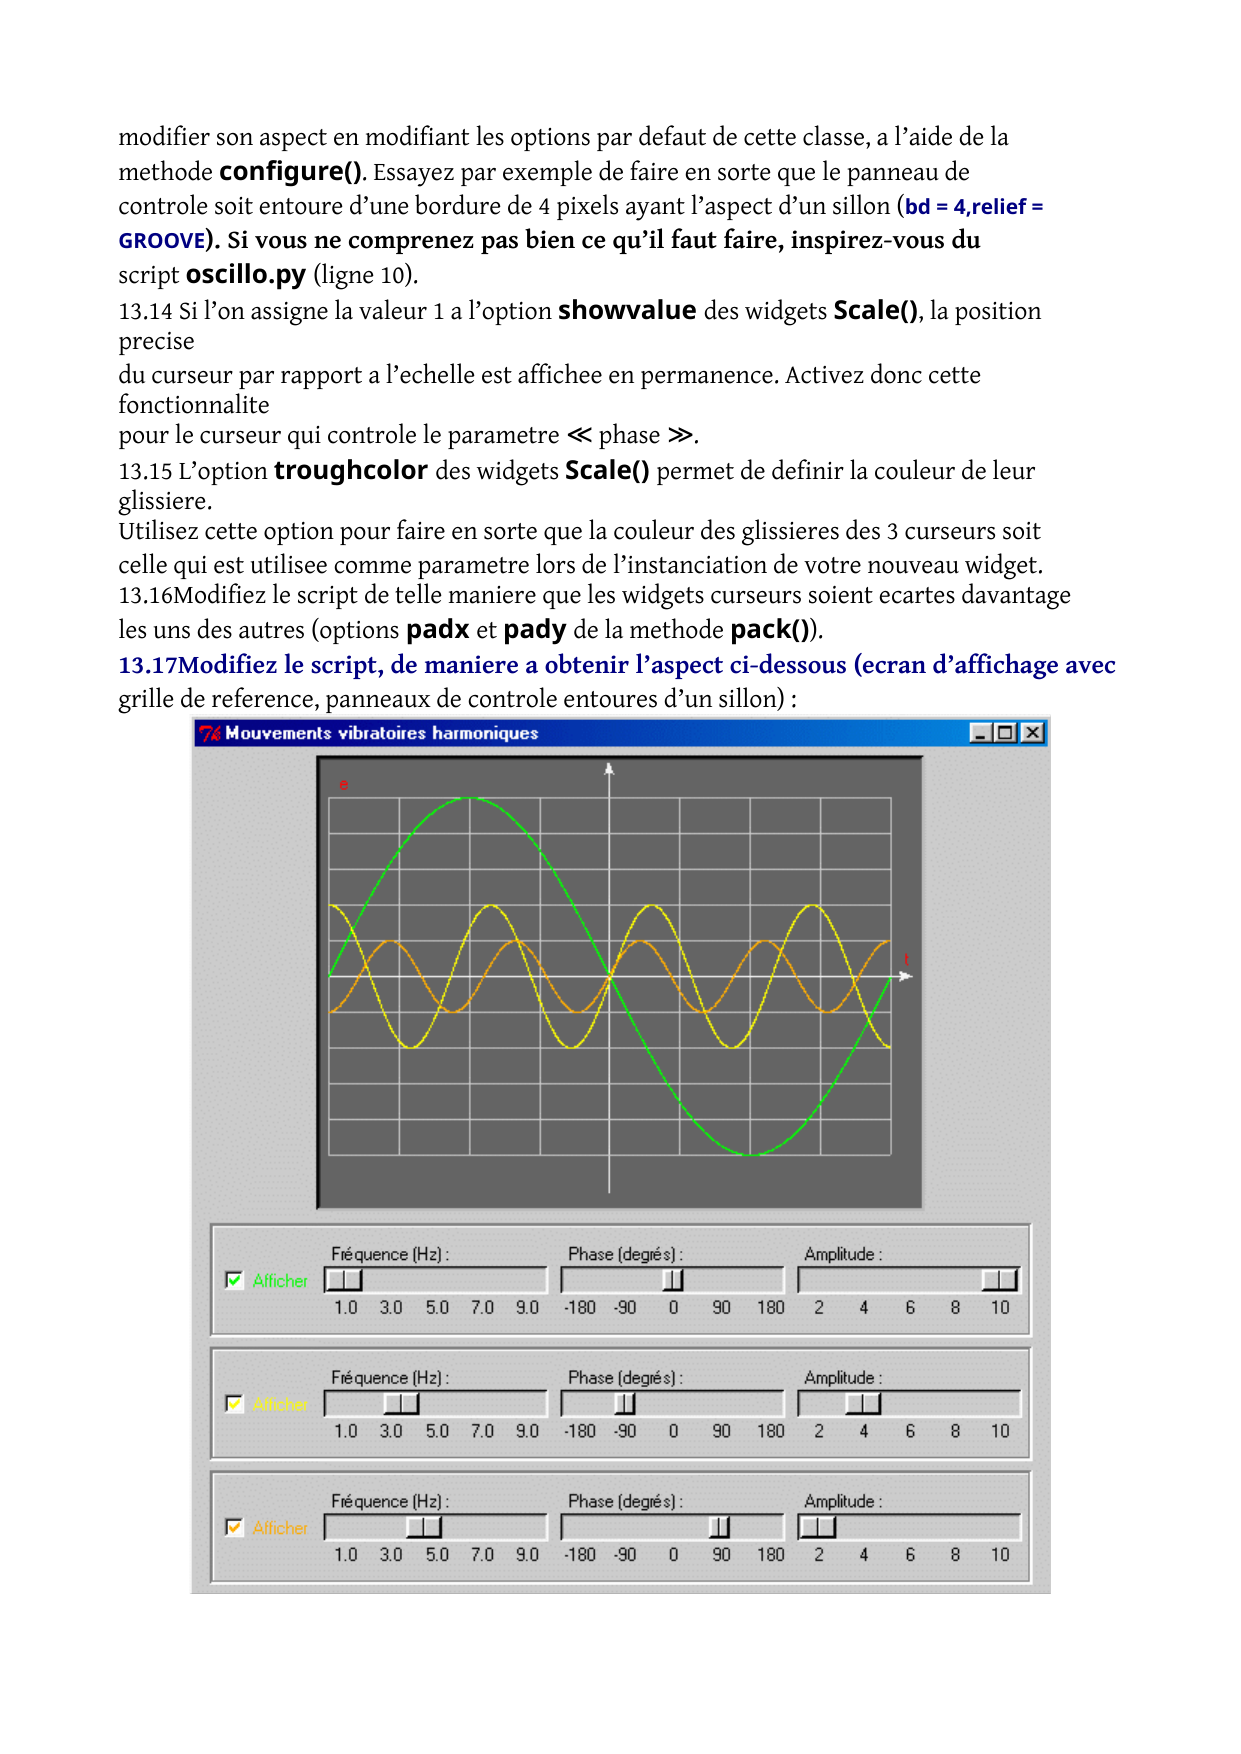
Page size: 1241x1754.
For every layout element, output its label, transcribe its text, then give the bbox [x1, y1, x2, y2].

text Utilisez cette option pour faire en sorte que la couleur des glissieres des 3 curseurs soit [118, 517, 1122, 547]
text grille de reference, panneaux de controle entoures d’un sillon) : [118, 681, 1122, 715]
text du curseur par rapport a l’echelle est affichee en permanence. Activez donc cette fonctionnalite [118, 357, 1122, 421]
text pour le curseur qui controle le parametre ≪ phase ≫. [118, 421, 1122, 451]
text modifier son aspect en modifiant les options par defaut de cette classe, a l’aide de la [118, 118, 1122, 152]
text 13.15 L’option troughcolor des widgets Scale() permet de definir la couleur de leur glissiere. [118, 451, 1122, 517]
text les uns des autres (options padx et pady de la methode pack()). [118, 611, 1122, 647]
text methode configure(). Essayez par exemple de faire en sorte que le panneau de [118, 152, 1122, 188]
text 13.17Modifiez le script, de maniere a obtenir l’aspect ci-dessous (ecran d’affichage avec [118, 647, 1122, 681]
text script oscillo.py (ligne 10). [118, 256, 1122, 291]
text 13.16Modifiez le script de telle maniere que les widgets curseurs soient ecartes davantage [118, 581, 1122, 611]
text 13.14 Si l’on assigne la valeur 1 a l’option showvalue des widgets Scale(), la position precise [118, 291, 1122, 357]
text controle soit entoure d’une bordure de 4 pixels ayant l’aspect d’un sillon (bd = 4,relief = GROOVE). Si vous ne comprenez pas bien ce qu’il faut faire, inspirez-vous du [118, 188, 1122, 256]
text celle qui est utilisee comme parametre lors de l’instanciation de votre nouveau widget. [118, 547, 1122, 581]
